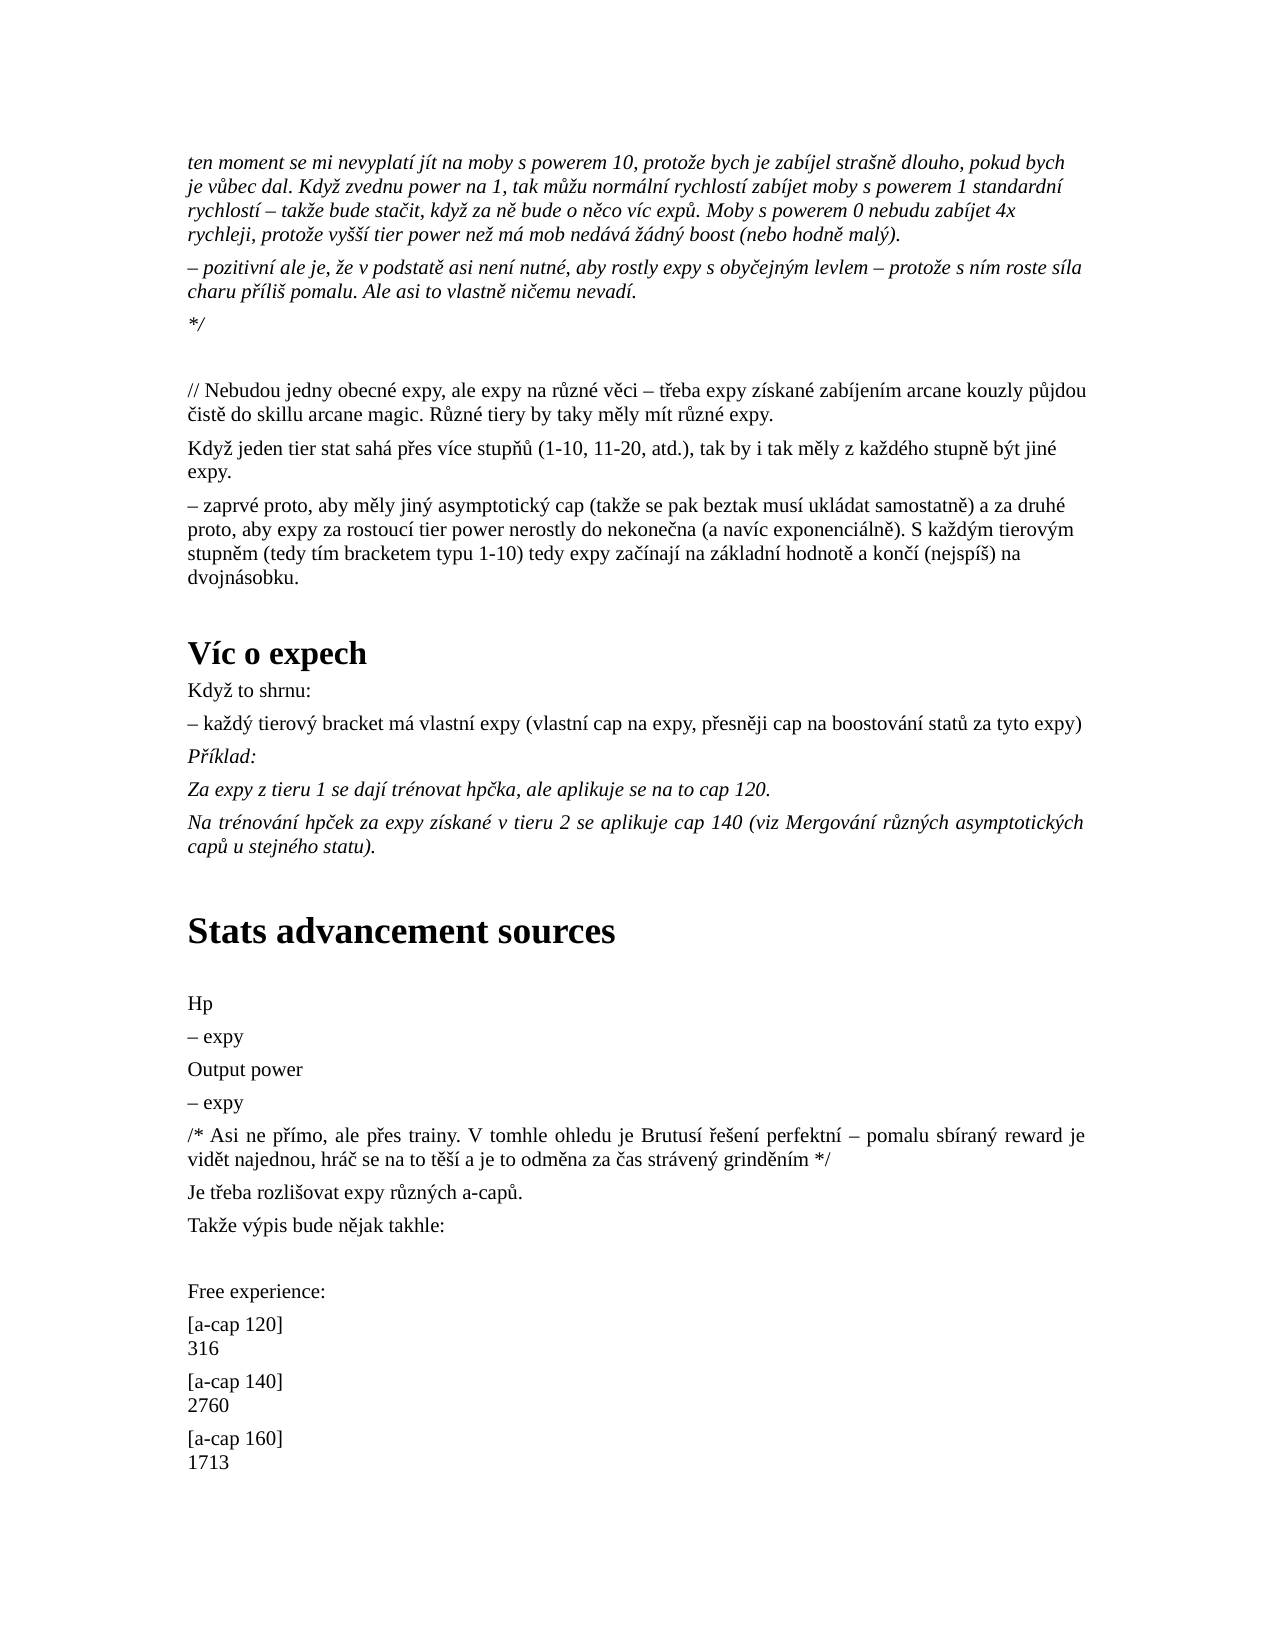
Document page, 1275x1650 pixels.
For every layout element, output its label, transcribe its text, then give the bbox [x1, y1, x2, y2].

text – každý tierový bracket má vlastní expy (vlastní cap na expy, přesněji cap na boostování statů za tyto expy) [187, 711, 1087, 735]
text [a-cap 160] 1713 [187, 1426, 1087, 1474]
text Když to shrnu: [187, 678, 1087, 702]
text Output power [187, 1057, 1087, 1081]
text – pozitivní ale je, že v podstatě asi není nutné, aby rostly expy s obyčejným levlem – protože s ním roste síla charu příliš pomalu. Ale asi to vlastně ničemu nevadí. [187, 255, 1087, 303]
text [a-cap 120] 316 [187, 1312, 1087, 1360]
text // Nebudou jedny obecné expy, ale expy na různé věci – třeba expy získané zabíjením arcane kouzly půjdou čistě do skillu arcane magic. Různé tiery by taky měly mít různé expy. [187, 378, 1087, 426]
subtitle Víc o expech [187, 633, 1087, 672]
text – expy [187, 1090, 1087, 1114]
text Je třeba rozlišovat expy různých a-capů. [187, 1180, 1087, 1204]
text /* Asi ne přímo, ale přes trainy. V tomhle ohledu je Brutusí řešení perfektní – pomalu sbíraný reward je vidět najednou, hráč se na to těší a je to odměna za čas strávený grinděním */ [187, 1123, 1087, 1171]
subtitle Stats advancement sources [187, 909, 1087, 952]
text ten moment se mi nevyplatí jít na moby s powerem 10, protože bych je zabíjel strašně dlouho, pokud bych je vůbec dal. Když zvednu power na 1, tak můžu normální rychlostí zabíjet moby s powerem 1 standardní rychlostí – takže bude stačit, když za ně bude o něco víc expů. Moby s powerem 0 nebudu zabíjet 4x rychleji, protože vyšší tier power než má mob nedává žádný boost (nebo hodně malý). [187, 150, 1087, 246]
text Za expy z tieru 1 se dají trénovat hpčka, ale aplikuje se na to cap 120. [187, 777, 1087, 801]
text */ [187, 312, 1087, 336]
text – expy [187, 1024, 1087, 1048]
text Takže výpis bude nějak takhle: [187, 1213, 1087, 1237]
text Hp [187, 991, 1087, 1015]
text [a-cap 140] 2760 [187, 1369, 1087, 1417]
text Když jeden tier stat sahá přes více stupňů (1-10, 11-20, atd.), tak by i tak měly z každého stupně být jiné expy. [187, 435, 1087, 483]
text Na trénování hpček za expy získané v tieru 2 se aplikuje cap 140 (viz Mergování různých asymptotických capů u stejného statu). [187, 810, 1087, 858]
text Příklad: [187, 744, 1087, 768]
text Free experience: [187, 1279, 1087, 1303]
text – zaprvé proto, aby měly jiný asymptotický cap (takže se pak beztak musí ukládat samostatně) a za druhé proto, aby expy za rostoucí tier power nerostly do nekonečna (a navíc exponenciálně). S každým tierovým stupněm (tedy tím bracketem typu 1-10) tedy expy začínají na základní hodnotě a končí (nejspíš) na dvojnásobku. [187, 492, 1087, 589]
